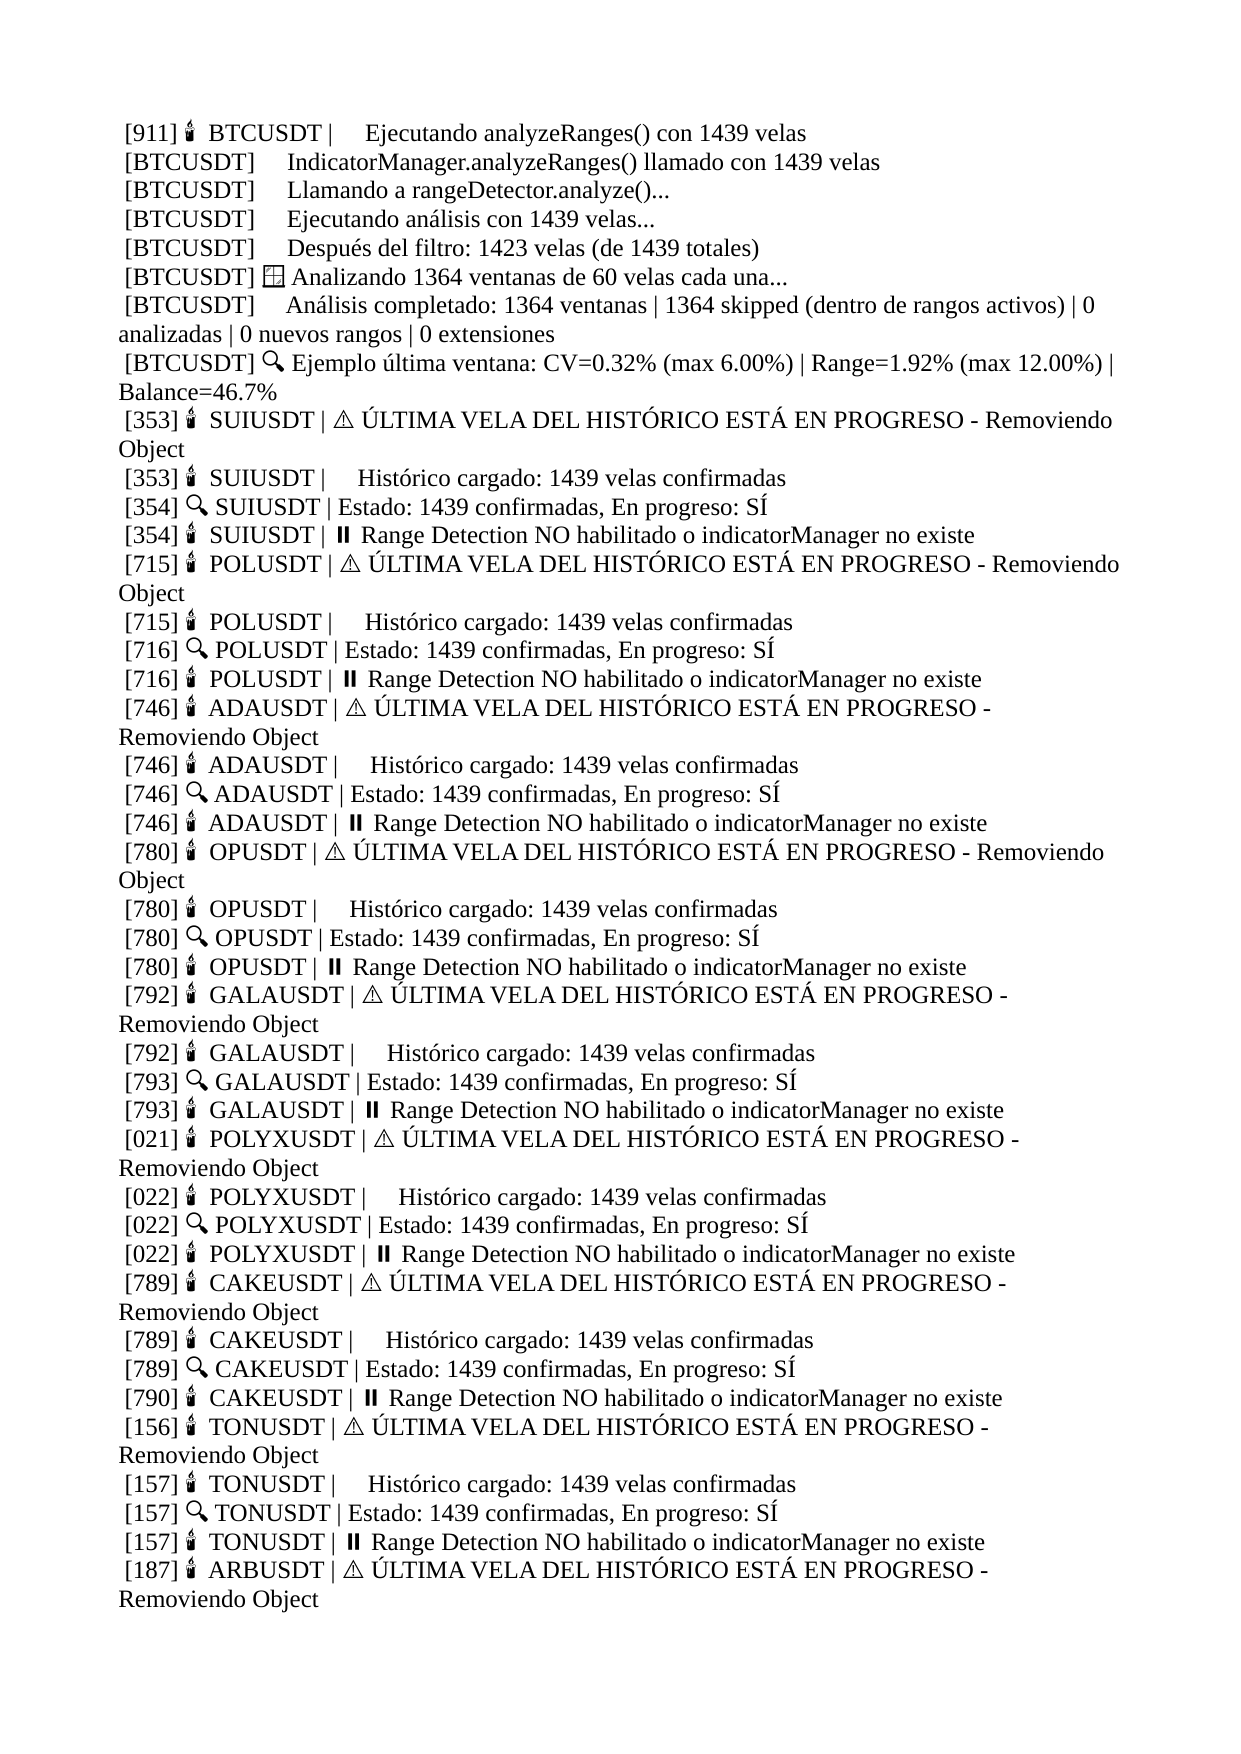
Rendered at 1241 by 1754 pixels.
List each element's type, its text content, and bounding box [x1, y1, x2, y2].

text [BTCUSDT] 🔄 Ejecutando análisis con 1439 velas... [118, 204, 1122, 233]
text [157] 🕯️ TONUSDT | ⏸️ Range Detection NO habilitado o indicatorManager no existe [118, 1527, 1122, 1556]
text [BTCUSDT] 🪟 Analizando 1364 ventanas de 60 velas cada una... [118, 262, 1122, 291]
text [353] 🕯️ SUIUSDT | ✅ Histórico cargado: 1439 velas confirmadas [118, 463, 1122, 492]
text [354] 🔍 SUIUSDT | Estado: 1439 confirmadas, En progreso: SÍ [118, 492, 1122, 521]
text [911] 🕯️ BTCUSDT | 🚀 Ejecutando analyzeRanges() con 1439 velas [118, 118, 1122, 147]
text [789] 🔍 CAKEUSDT | Estado: 1439 confirmadas, En progreso: SÍ [118, 1354, 1122, 1383]
text [BTCUSDT] 🔍 Ejemplo última ventana: CV=0.32% (max 6.00%) | Range=1.92% (max 12.00%) | Balance=46.7% [118, 348, 1122, 406]
text [157] 🔍 TONUSDT | Estado: 1439 confirmadas, En progreso: SÍ [118, 1498, 1122, 1527]
text [716] 🕯️ POLUSDT | ⏸️ Range Detection NO habilitado o indicatorManager no existe [118, 664, 1122, 693]
text [715] 🕯️ POLUSDT | ✅ Histórico cargado: 1439 velas confirmadas [118, 607, 1122, 636]
text [022] 🕯️ POLYXUSDT | ⏸️ Range Detection NO habilitado o indicatorManager no existe [118, 1239, 1122, 1268]
text [BTCUSDT] ✅ Llamando a rangeDetector.analyze()... [118, 176, 1122, 204]
text [187] 🕯️ ARBUSDT | ⚠️ ÚLTIMA VELA DEL HISTÓRICO ESTÁ EN PROGRESO - Removiendo Object [118, 1556, 1122, 1613]
text [354] 🕯️ SUIUSDT | ⏸️ Range Detection NO habilitado o indicatorManager no existe [118, 521, 1122, 549]
text [793] 🔍 GALAUSDT | Estado: 1439 confirmadas, En progreso: SÍ [118, 1067, 1122, 1096]
text [780] 🕯️ OPUSDT | ⚠️ ÚLTIMA VELA DEL HISTÓRICO ESTÁ EN PROGRESO - Removiendo Object [118, 837, 1122, 894]
text [BTCUSDT] ✅ Análisis completado: 1364 ventanas | 1364 skipped (dentro de rangos activos) | 0 analizadas | 0 nuevos rangos | 0 extensiones [118, 291, 1122, 348]
text [746] 🕯️ ADAUSDT | ⏸️ Range Detection NO habilitado o indicatorManager no existe [118, 808, 1122, 837]
text [780] 🕯️ OPUSDT | ✅ Histórico cargado: 1439 velas confirmadas [118, 894, 1122, 923]
text [715] 🕯️ POLUSDT | ⚠️ ÚLTIMA VELA DEL HISTÓRICO ESTÁ EN PROGRESO - Removiendo Object [118, 549, 1122, 607]
text [789] 🕯️ CAKEUSDT | ⚠️ ÚLTIMA VELA DEL HISTÓRICO ESTÁ EN PROGRESO - Removiendo Object [118, 1268, 1122, 1326]
text [022] 🔍 POLYXUSDT | Estado: 1439 confirmadas, En progreso: SÍ [118, 1211, 1122, 1239]
text [022] 🕯️ POLYXUSDT | ✅ Histórico cargado: 1439 velas confirmadas [118, 1182, 1122, 1211]
text [157] 🕯️ TONUSDT | ✅ Histórico cargado: 1439 velas confirmadas [118, 1469, 1122, 1498]
text [BTCUSDT] 📅 Después del filtro: 1423 velas (de 1439 totales) [118, 233, 1122, 262]
text [716] 🔍 POLUSDT | Estado: 1439 confirmadas, En progreso: SÍ [118, 636, 1122, 664]
text [792] 🕯️ GALAUSDT | ⚠️ ÚLTIMA VELA DEL HISTÓRICO ESTÁ EN PROGRESO - Removiendo Object [118, 981, 1122, 1038]
text [353] 🕯️ SUIUSDT | ⚠️ ÚLTIMA VELA DEL HISTÓRICO ESTÁ EN PROGRESO - Removiendo Object [118, 406, 1122, 463]
text [746] 🕯️ ADAUSDT | ✅ Histórico cargado: 1439 velas confirmadas [118, 751, 1122, 779]
text [793] 🕯️ GALAUSDT | ⏸️ Range Detection NO habilitado o indicatorManager no existe [118, 1096, 1122, 1124]
text [780] 🔍 OPUSDT | Estado: 1439 confirmadas, En progreso: SÍ [118, 923, 1122, 952]
text [790] 🕯️ CAKEUSDT | ⏸️ Range Detection NO habilitado o indicatorManager no existe [118, 1383, 1122, 1412]
text [746] 🔍 ADAUSDT | Estado: 1439 confirmadas, En progreso: SÍ [118, 779, 1122, 808]
text [021] 🕯️ POLYXUSDT | ⚠️ ÚLTIMA VELA DEL HISTÓRICO ESTÁ EN PROGRESO - Removiendo Object [118, 1124, 1122, 1182]
text [156] 🕯️ TONUSDT | ⚠️ ÚLTIMA VELA DEL HISTÓRICO ESTÁ EN PROGRESO - Removiendo Object [118, 1412, 1122, 1469]
text [780] 🕯️ OPUSDT | ⏸️ Range Detection NO habilitado o indicatorManager no existe [118, 952, 1122, 981]
text [792] 🕯️ GALAUSDT | ✅ Histórico cargado: 1439 velas confirmadas [118, 1038, 1122, 1067]
text [BTCUSDT] 🎯 IndicatorManager.analyzeRanges() llamado con 1439 velas [118, 147, 1122, 176]
text [789] 🕯️ CAKEUSDT | ✅ Histórico cargado: 1439 velas confirmadas [118, 1326, 1122, 1354]
text [746] 🕯️ ADAUSDT | ⚠️ ÚLTIMA VELA DEL HISTÓRICO ESTÁ EN PROGRESO - Removiendo Object [118, 693, 1122, 751]
